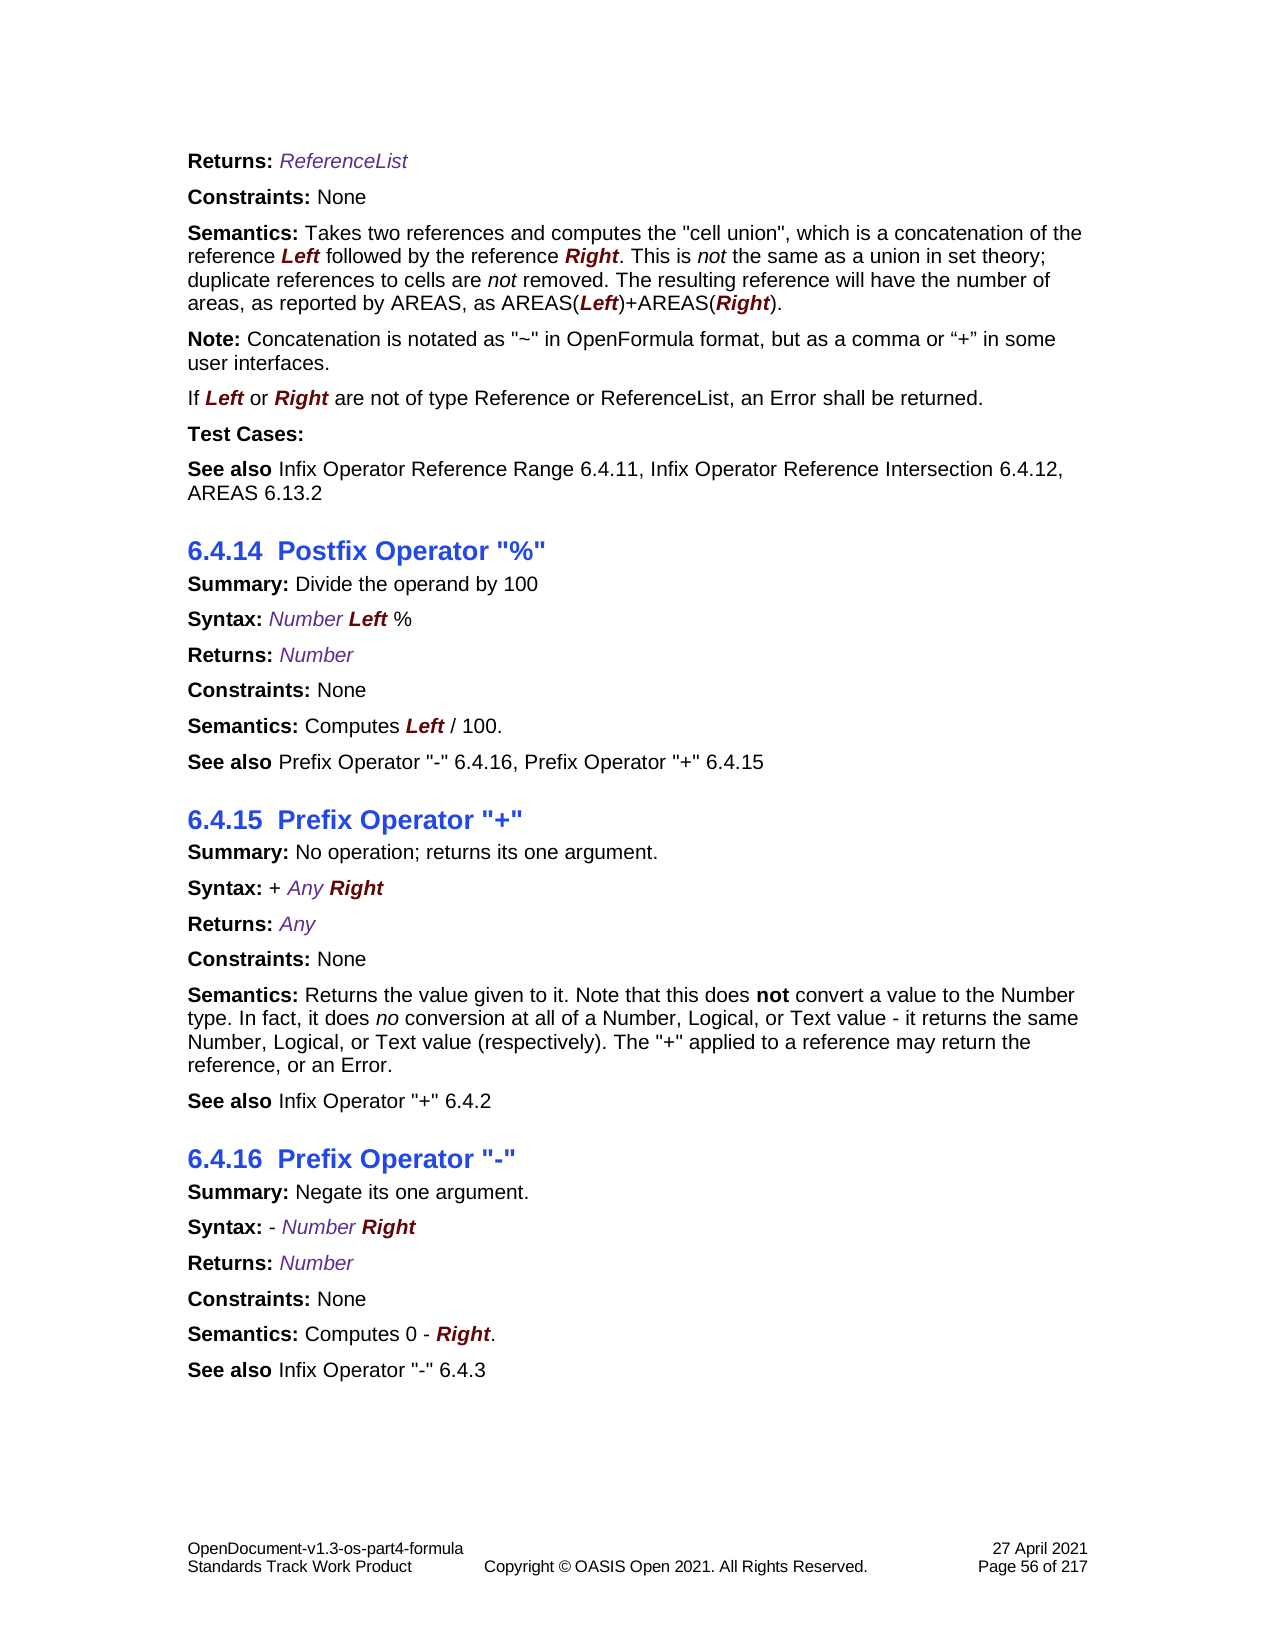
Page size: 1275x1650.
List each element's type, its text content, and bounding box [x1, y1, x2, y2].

text Semantics: Takes two references and computes the "cell union", which is a concatenation of the reference Left followed by the reference Right. This is not the same as a union in set theory; duplicate references to cells are not removed. The resulting reference will have the number of areas, as reported by AREAS, as AREAS(Left)+AREAS(Right). [187, 221, 1088, 315]
text Returns: ReferenceList [187, 150, 1088, 173]
text Summary: Divide the operand by 100 [187, 572, 1088, 596]
text If Left or Right are not of type Reference or ReferenceList, an Error shall be returned. [187, 387, 1088, 410]
text Semantics: Returns the value given to it. Note that this does not convert a value to the Number type. In fact, it does no conversion at all of a Number, Logical, or Text value - it returns the same Number, Logical, or Text value (respectively). The "+" applied to a reference may return the reference, or an Error. [187, 983, 1088, 1077]
text See also Infix Operator Reference Range 6.4.11, Infix Operator Reference Intersection 6.4.12, AREAS 6.13.2 [187, 458, 1088, 505]
text Note: Concatenation is notated as "~" in OpenFormula format, but as a comma or “+” in some user interfaces. [187, 327, 1088, 374]
text Syntax: - Number Right [187, 1216, 1088, 1239]
text Constraints: None [187, 679, 1088, 702]
text Test Cases: [187, 422, 1088, 446]
text Returns: Any [187, 912, 1088, 936]
text Syntax: Number Left % [187, 608, 1088, 631]
text Summary: Negate its one argument. [187, 1180, 1088, 1204]
text Summary: No operation; returns its one argument. [187, 841, 1088, 864]
subtitle Prefix Operator "-" [187, 1144, 1088, 1174]
text Returns: Number [187, 643, 1088, 667]
text Semantics: Computes 0 - Right. [187, 1323, 1088, 1346]
text Constraints: None [187, 948, 1088, 971]
text See also Infix Operator "-" 6.4.3 [187, 1358, 1088, 1382]
subtitle Prefix Operator "+" [187, 805, 1088, 835]
text Constraints: None [187, 1287, 1088, 1311]
text See also Prefix Operator "-" 6.4.16, Prefix Operator "+" 6.4.15 [187, 750, 1088, 774]
text Syntax: + Any Right [187, 876, 1088, 900]
subtitle Postfix Operator "%" [187, 536, 1088, 566]
text Semantics: Computes Left / 100. [187, 714, 1088, 738]
text Returns: Number [187, 1251, 1088, 1275]
text See also Infix Operator "+" 6.4.2 [187, 1089, 1088, 1113]
text Constraints: None [187, 186, 1088, 209]
